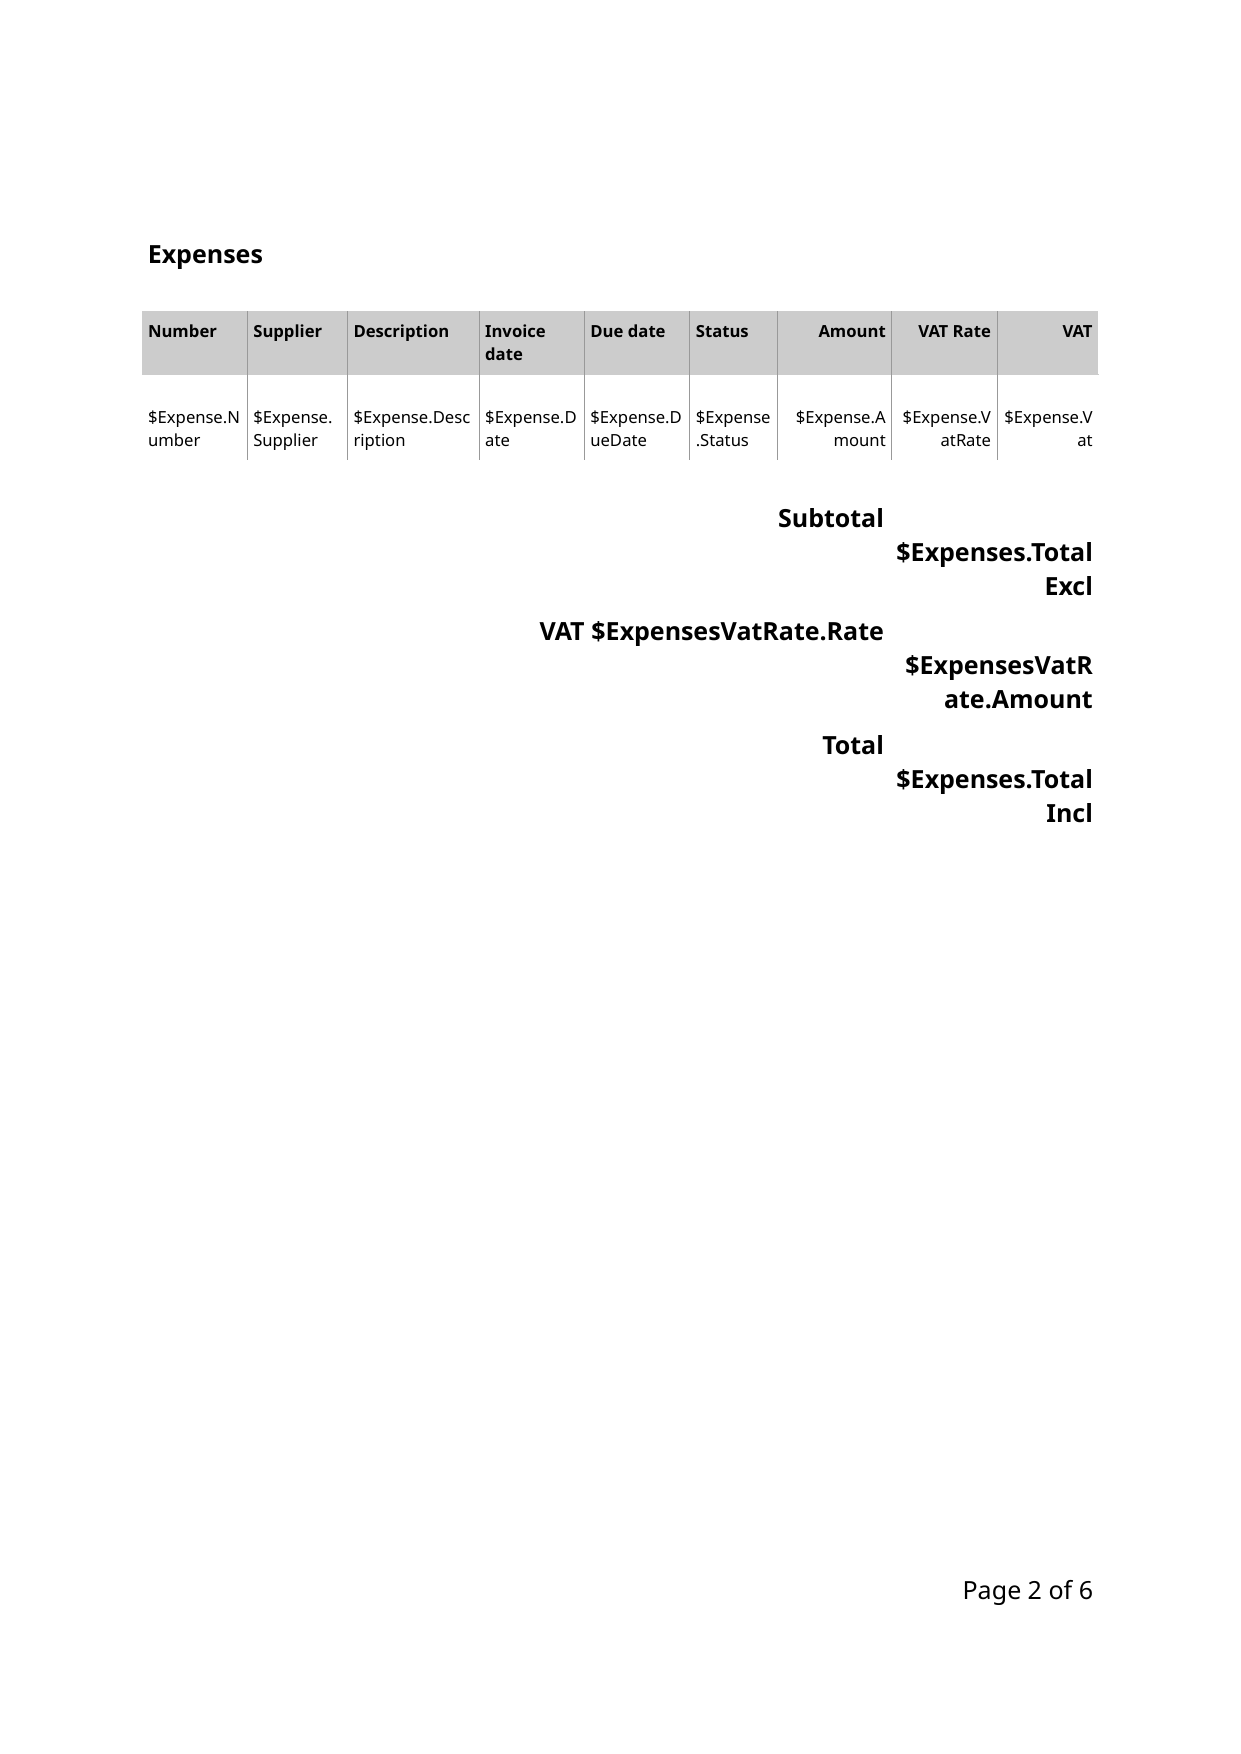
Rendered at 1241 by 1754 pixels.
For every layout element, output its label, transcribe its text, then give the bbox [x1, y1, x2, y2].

table_header Invoice date [480, 311, 584, 374]
table_cell $Expense.Vat [998, 375, 1098, 460]
table_cell $Expense.VatRate [892, 375, 997, 460]
table_header VAT Rate [892, 311, 997, 374]
table_header Status [690, 311, 777, 374]
table_cell $Expense.Description [348, 375, 479, 460]
table_header Due date [585, 311, 689, 374]
table_cell $Expense.Number [142, 375, 247, 460]
table_cell $Expense.Amount [778, 375, 891, 460]
table_header Number [142, 311, 247, 374]
table_header Amount [778, 311, 891, 374]
table_cell $Expense.Status [690, 375, 777, 460]
table_header Subtotal [142, 495, 889, 608]
table_header $Expenses.TotalIncl [890, 722, 1098, 835]
table_header $ExpensesVatRate.Amount [890, 608, 1098, 722]
table_cell $Expense.DueDate [585, 375, 689, 460]
table_header VAT [998, 311, 1098, 374]
table_cell $Expense.Supplier [248, 375, 347, 460]
table_header Total [142, 722, 889, 835]
table_cell $Expense.Date [480, 375, 584, 460]
table_header Description [348, 311, 479, 374]
table_header $Expenses.TotalExcl [890, 495, 1098, 608]
table_header VAT $ExpensesVatRate.Rate [142, 608, 889, 722]
text Expenses [148, 237, 1093, 271]
table_header Supplier [248, 311, 347, 374]
